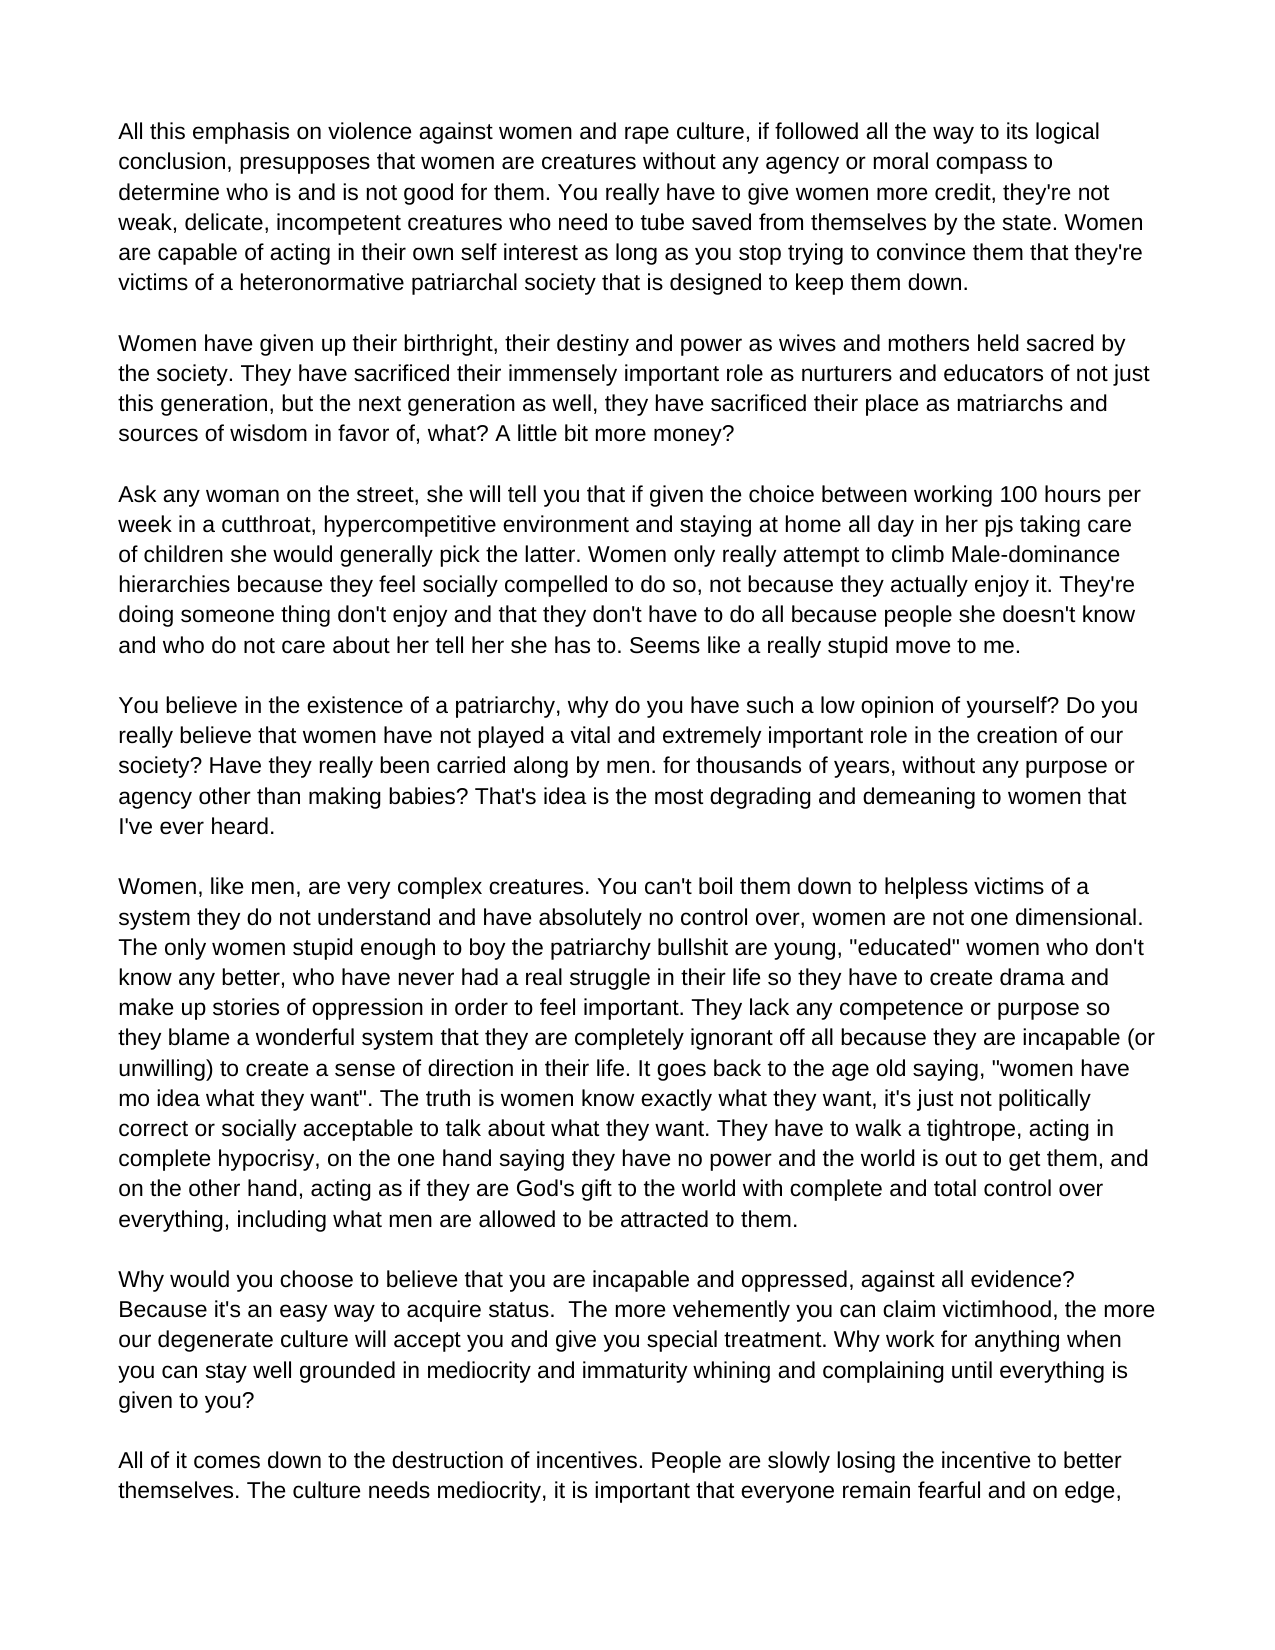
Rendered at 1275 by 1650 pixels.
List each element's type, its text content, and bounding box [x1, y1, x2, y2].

text You believe in the existence of a patriarchy, why do you have such a low opinion of yourself? Do you really believe that women have not played a vital and extremely important role in the creation of our society? Have they really been carried along by men. for thousands of years, without any purpose or agency other than making babies? That's idea is the most degrading and demeaning to women that I've ever heard. [118, 692, 1157, 839]
text Why would you choose to believe that you are incapable and oppressed, against all evidence? Because it's an easy way to acquire status. The more vehemently you can claim victimhood, the more our degenerate culture will accept you and give you special treatment. Why work for anything when you can stay well grounded in mediocrity and immaturity whining and complaining until everything is given to you? [118, 1266, 1157, 1413]
text All this emphasis on violence against women and rape culture, if followed all the way to its logical conclusion, presupposes that women are creatures without any agency or moral compass to determine who is and is not good for them. You really have to give women more credit, they're not weak, delicate, incompetent creatures who need to tube saved from themselves by the state. Women are capable of acting in their own self interest as long as you stop trying to convince them that they're victims of a heteronormative patriarchal society that is designed to keep them down. [118, 118, 1157, 296]
text Women, like men, are very complex creatures. You can't boil them down to helpless victims of a system they do not understand and have absolutely no control over, women are not one dimensional. The only women stupid enough to boy the patriarchy bullshit are young, "educated" women who don't know any better, who have never had a real struggle in their life so they have to create drama and make up stories of oppression in order to feel important. They lack any competence or purpose so they blame a wonderful system that they are completely ignorant off all because they are incapable (or unwilling) to create a sense of direction in their life. It goes back to the age old saying, "women have mo idea what they want". The truth is women know exactly what they want, it's just not politically correct or socially acceptable to talk about what they want. They have to walk a tightrope, acting in complete hypocrisy, on the one hand saying they have no power and the world is out to get them, and on the other hand, acting as if they are God's gift to the world with complete and total control over everything, including what men are allowed to be attracted to them. [118, 873, 1157, 1232]
text Women have given up their birthright, their destiny and power as wives and mothers held sacred by the society. They have sacrificed their immensely important role as nurturers and educators of not just this generation, but the next generation as well, they have sacrificed their place as matriarchs and sources of wisdom in favor of, what? A little bit more money? [118, 329, 1157, 447]
text Ask any woman on the street, she will tell you that if given the choice between working 100 hours per week in a cutthroat, hypercompetitive environment and staying at home all day in her pjs taking care of children she would generally pick the latter. Women only really attempt to climb Male-dominance hierarchies because they feel socially compelled to do so, not because they actually enjoy it. They're doing someone thing don't enjoy and that they don't have to do all because people she doesn't know and who do not care about her tell her she has to. Seems like a really stupid move to me. [118, 481, 1157, 658]
text All of it comes down to the destruction of incentives. People are slowly losing the incentive to better themselves. The culture needs mediocrity, it is important that everyone remain fearful and on edge, [118, 1447, 1157, 1504]
